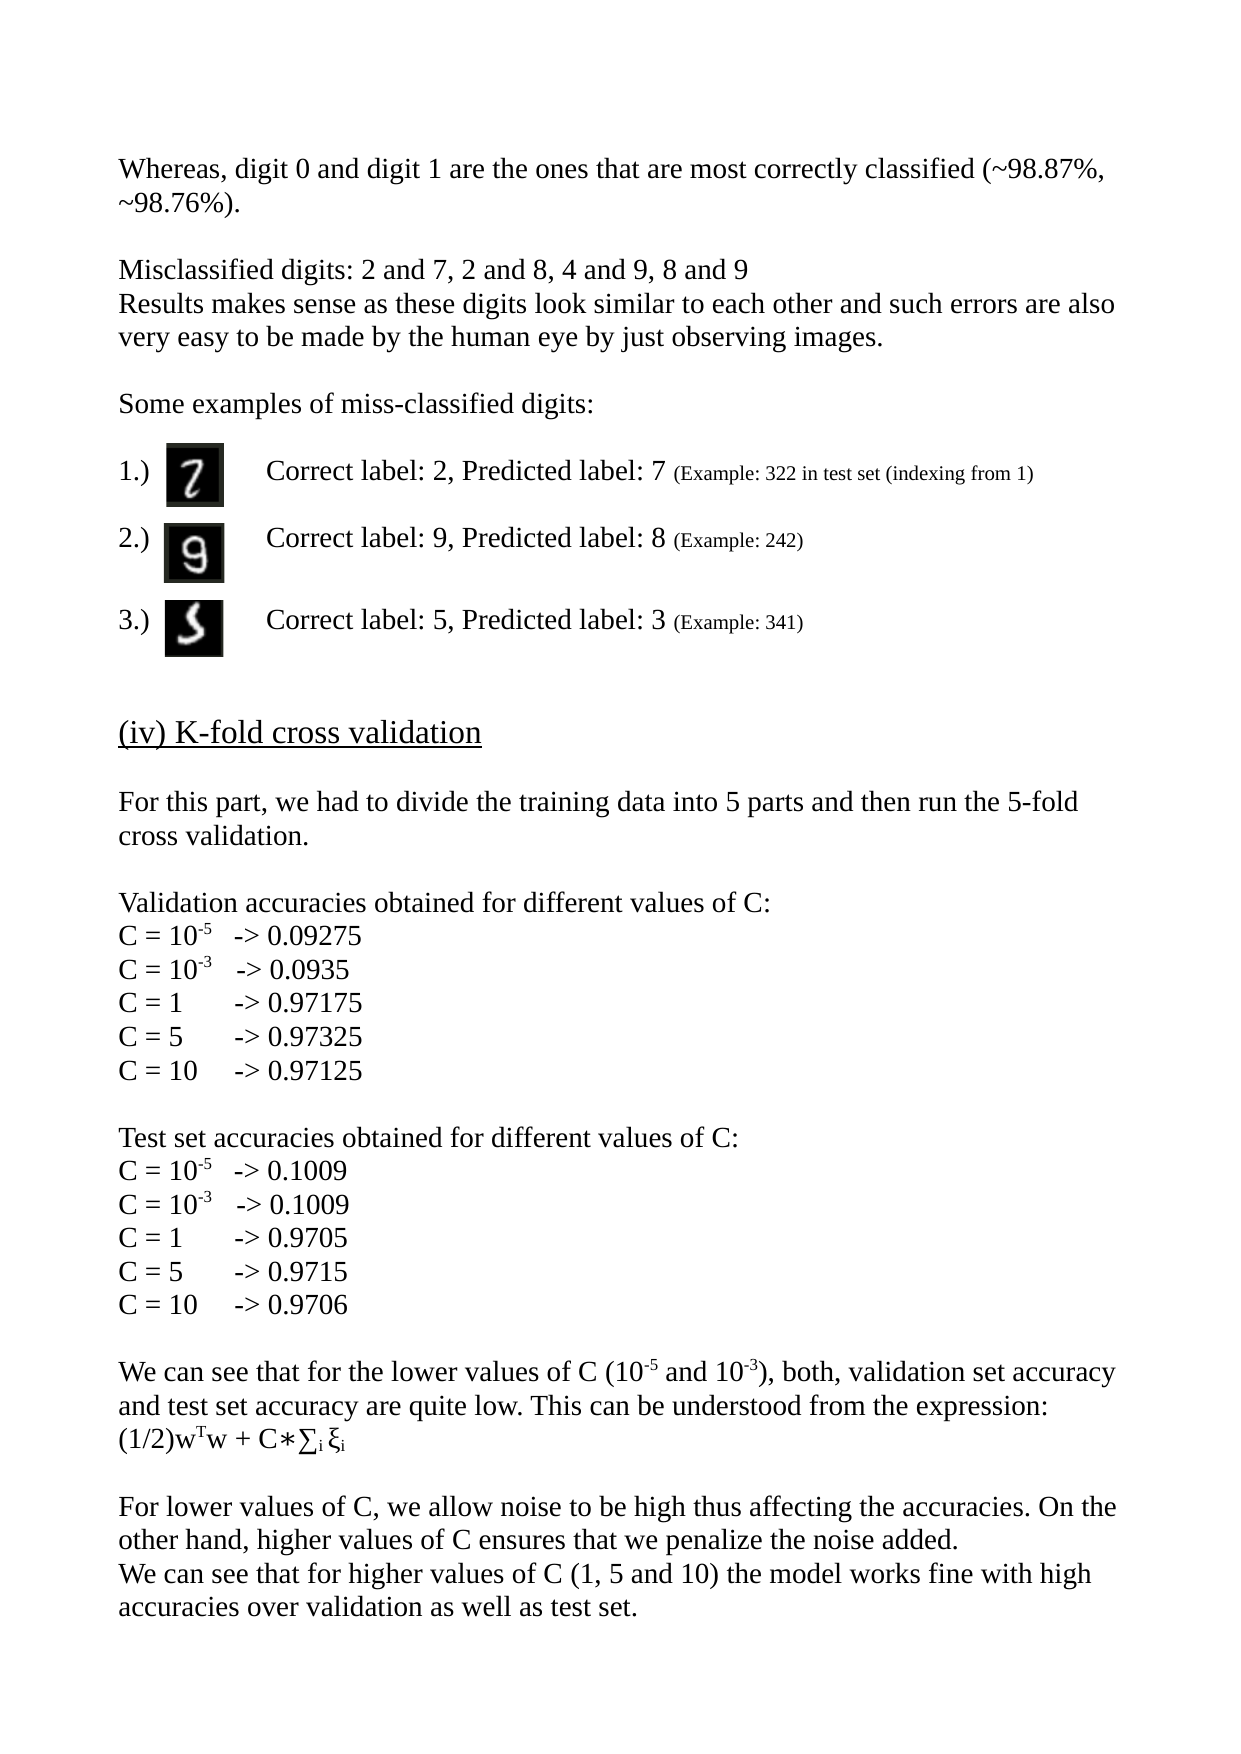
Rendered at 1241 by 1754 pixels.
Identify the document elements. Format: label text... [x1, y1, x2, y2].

text C = 10-5 -> 0.1009 [118, 1153, 1122, 1187]
text We can see that for higher values of C (1, 5 and 10) the model works fine with high accuracies over validation as well as test set. [118, 1556, 1122, 1623]
picture [166, 443, 224, 507]
text C = 10-3 -> 0.0935 [118, 952, 1122, 986]
text C = 10 -> 0.97125 [118, 1053, 1122, 1086]
text 1.) [118, 453, 166, 487]
text Misclassified digits: 2 and 7, 2 and 8, 4 and 9, 8 and 9 [118, 252, 1122, 286]
text Correct label: 5, Predicted label: 3 (Example: 341) [224, 602, 1122, 636]
text For lower values of C, we allow noise to be high thus affecting the accuracies. On the other hand, higher values of C ensures that we penalize the noise added. [118, 1489, 1122, 1556]
text C = 5 -> 0.9715 [118, 1254, 1122, 1287]
text (iv) K-fold cross validation [118, 712, 1122, 751]
text Some examples of miss-classified digits: [118, 386, 1122, 420]
text C = 1 -> 0.9705 [118, 1220, 1122, 1254]
text For this part, we had to divide the training data into 5 parts and then run the 5-fold cross validation. [118, 784, 1122, 851]
text Whereas, digit 0 and digit 1 are the ones that are most correctly classified (~98.87%, ~98.76%). [118, 152, 1122, 219]
text Validation accuracies obtained for different values of C: [118, 885, 1122, 918]
text (1/2)wTw + C∗∑i ξi [118, 1422, 1122, 1455]
text 2.) Correct label: 9, Predicted label: 8 (Example: 242) [118, 521, 1122, 554]
text C = 10-3 -> 0.1009 [118, 1187, 1122, 1220]
text Correct label: 2, Predicted label: 7 (Example: 322 in test set (indexing from 1) [224, 453, 1122, 487]
text Results makes sense as these digits look similar to each other and such errors are also very easy to be made by the human eye by just observing images. [118, 286, 1122, 353]
text C = 10 -> 0.9706 [118, 1287, 1122, 1321]
text C = 5 -> 0.97325 [118, 1019, 1122, 1053]
text 3.) [118, 602, 164, 636]
text Test set accuracies obtained for different values of C: [118, 1120, 1122, 1153]
text C = 1 -> 0.97175 [118, 986, 1122, 1019]
text C = 10-5 -> 0.09275 [118, 918, 1122, 952]
picture [163, 523, 225, 583]
picture [164, 600, 224, 657]
text We can see that for the lower values of C (10-5 and 10-3), both, validation set accuracy and test set accuracy are quite low. This can be understood from the expression: [118, 1354, 1122, 1422]
